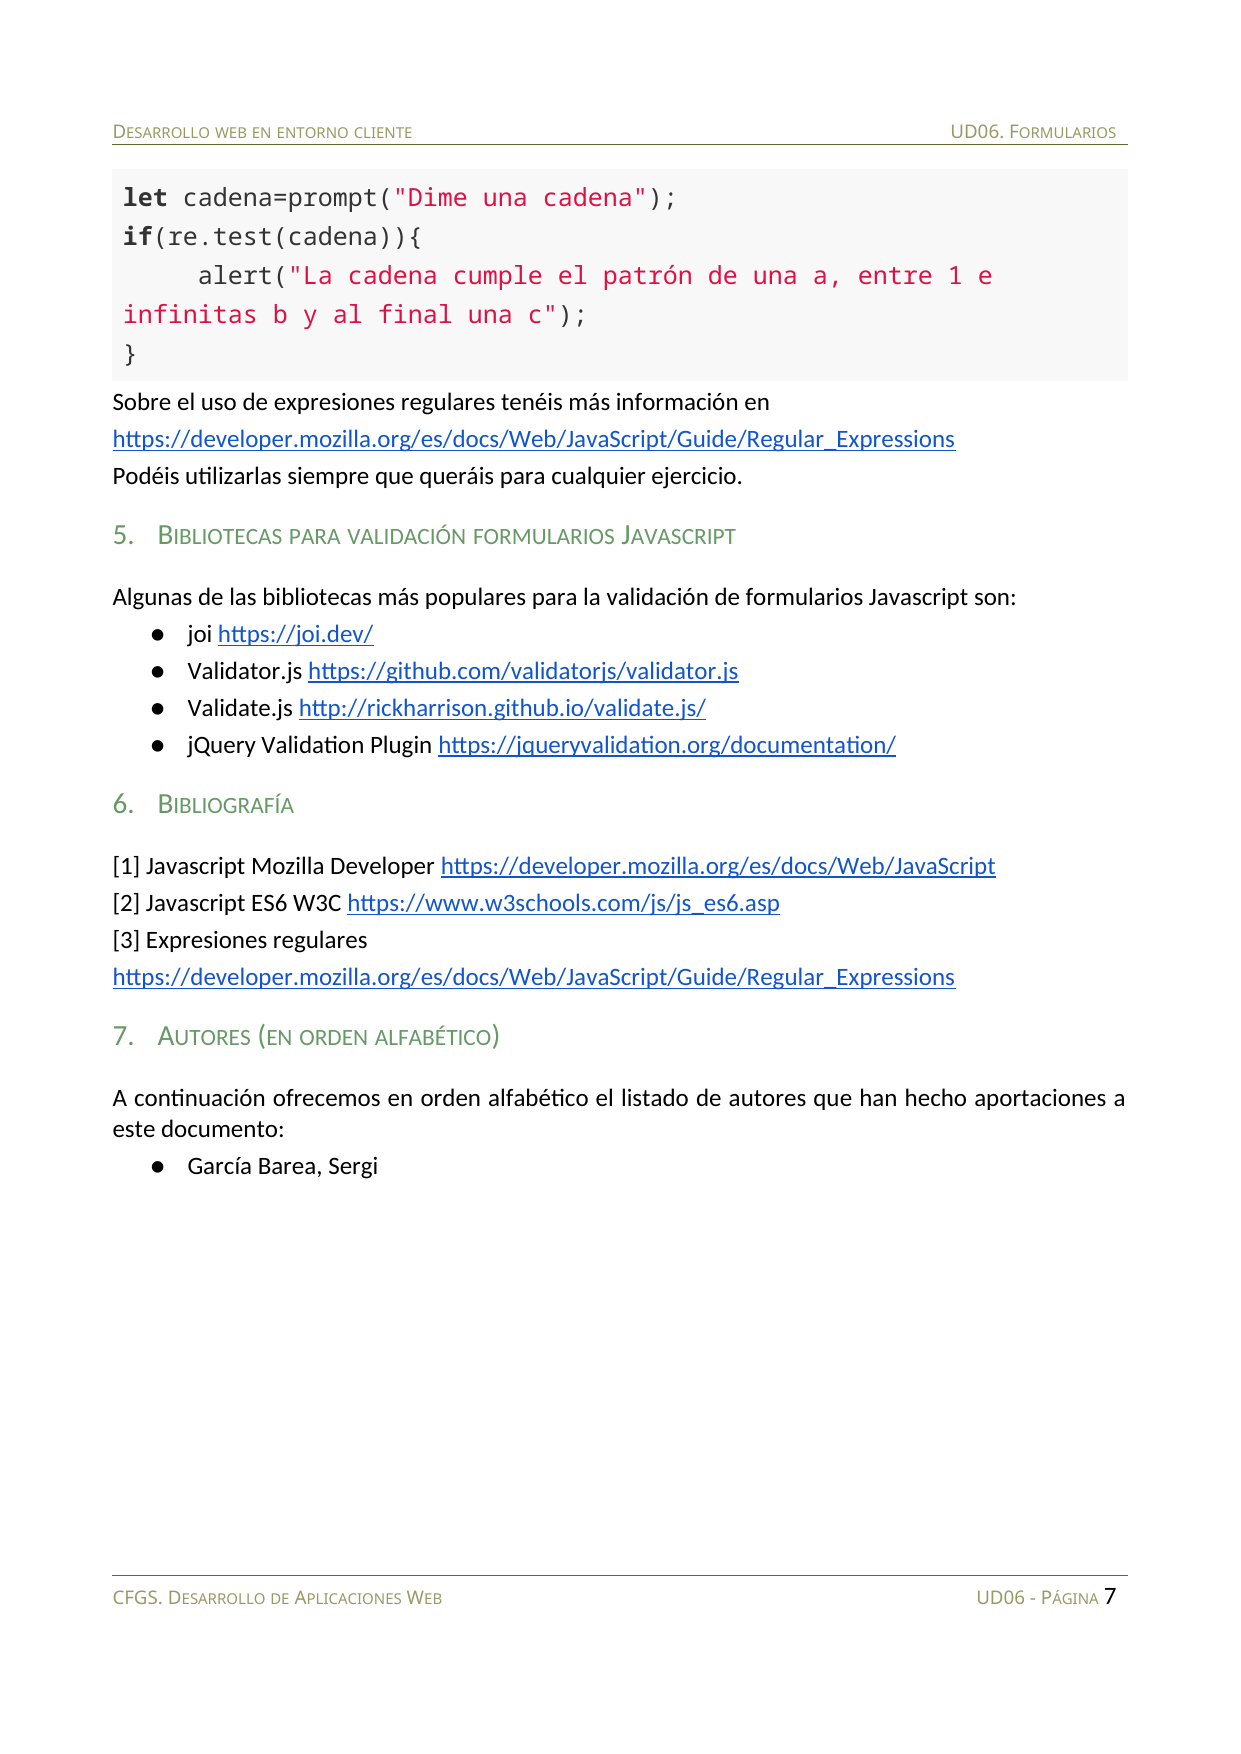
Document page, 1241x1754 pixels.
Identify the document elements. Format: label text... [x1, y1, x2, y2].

subtitle Autores (en orden alfabético) [112, 1017, 1128, 1052]
subtitle Bibliotecas para validación formularios Javascript [112, 516, 1128, 551]
list jQuery Validation Plugin https://jqueryvalidation.org/documentation/ [150, 729, 1128, 760]
text Algunas de las bibliotecas más populares para la validación de formularios Javascript son: [112, 582, 1128, 612]
list Validator.js https://github.com/validatorjs/validator.js [150, 656, 1128, 686]
text https://developer.mozilla.org/es/docs/Web/JavaScript/Guide/Regular_Expressions [112, 961, 1128, 992]
table_header let cadena=prompt("Dime una cadena"); if(re.test(cadena)){ alert("La cadena cumple el patrón de una a, entre 1 e infinitas b y al final una c"); } [112, 169, 1128, 381]
text https://developer.mozilla.org/es/docs/Web/JavaScript/Guide/Regular_Expressions [112, 423, 1128, 454]
text Podéis utilizarlas siempre que queráis para cualquier ejercicio. [112, 461, 1128, 491]
list Validate.js http://rickharrison.github.io/validate.js/ [150, 692, 1128, 723]
text Sobre el uso de expresiones regulares tenéis más información en [112, 387, 1128, 417]
list joi https://joi.dev/ [150, 618, 1128, 649]
text [1] Javascript Mozilla Developer https://developer.mozilla.org/es/docs/Web/JavaScript [112, 851, 1128, 881]
subtitle Bibliografía [112, 785, 1128, 820]
text A continuación ofrecemos en orden alfabético el listado de autores que han hecho aportaciones a este documento: [112, 1082, 1128, 1143]
text [3] Expresiones regulares [112, 924, 1128, 955]
text [2] Javascript ES6 W3C https://www.w3schools.com/js/js_es6.asp [112, 887, 1128, 918]
list García Barea, Sergi [150, 1150, 1128, 1181]
